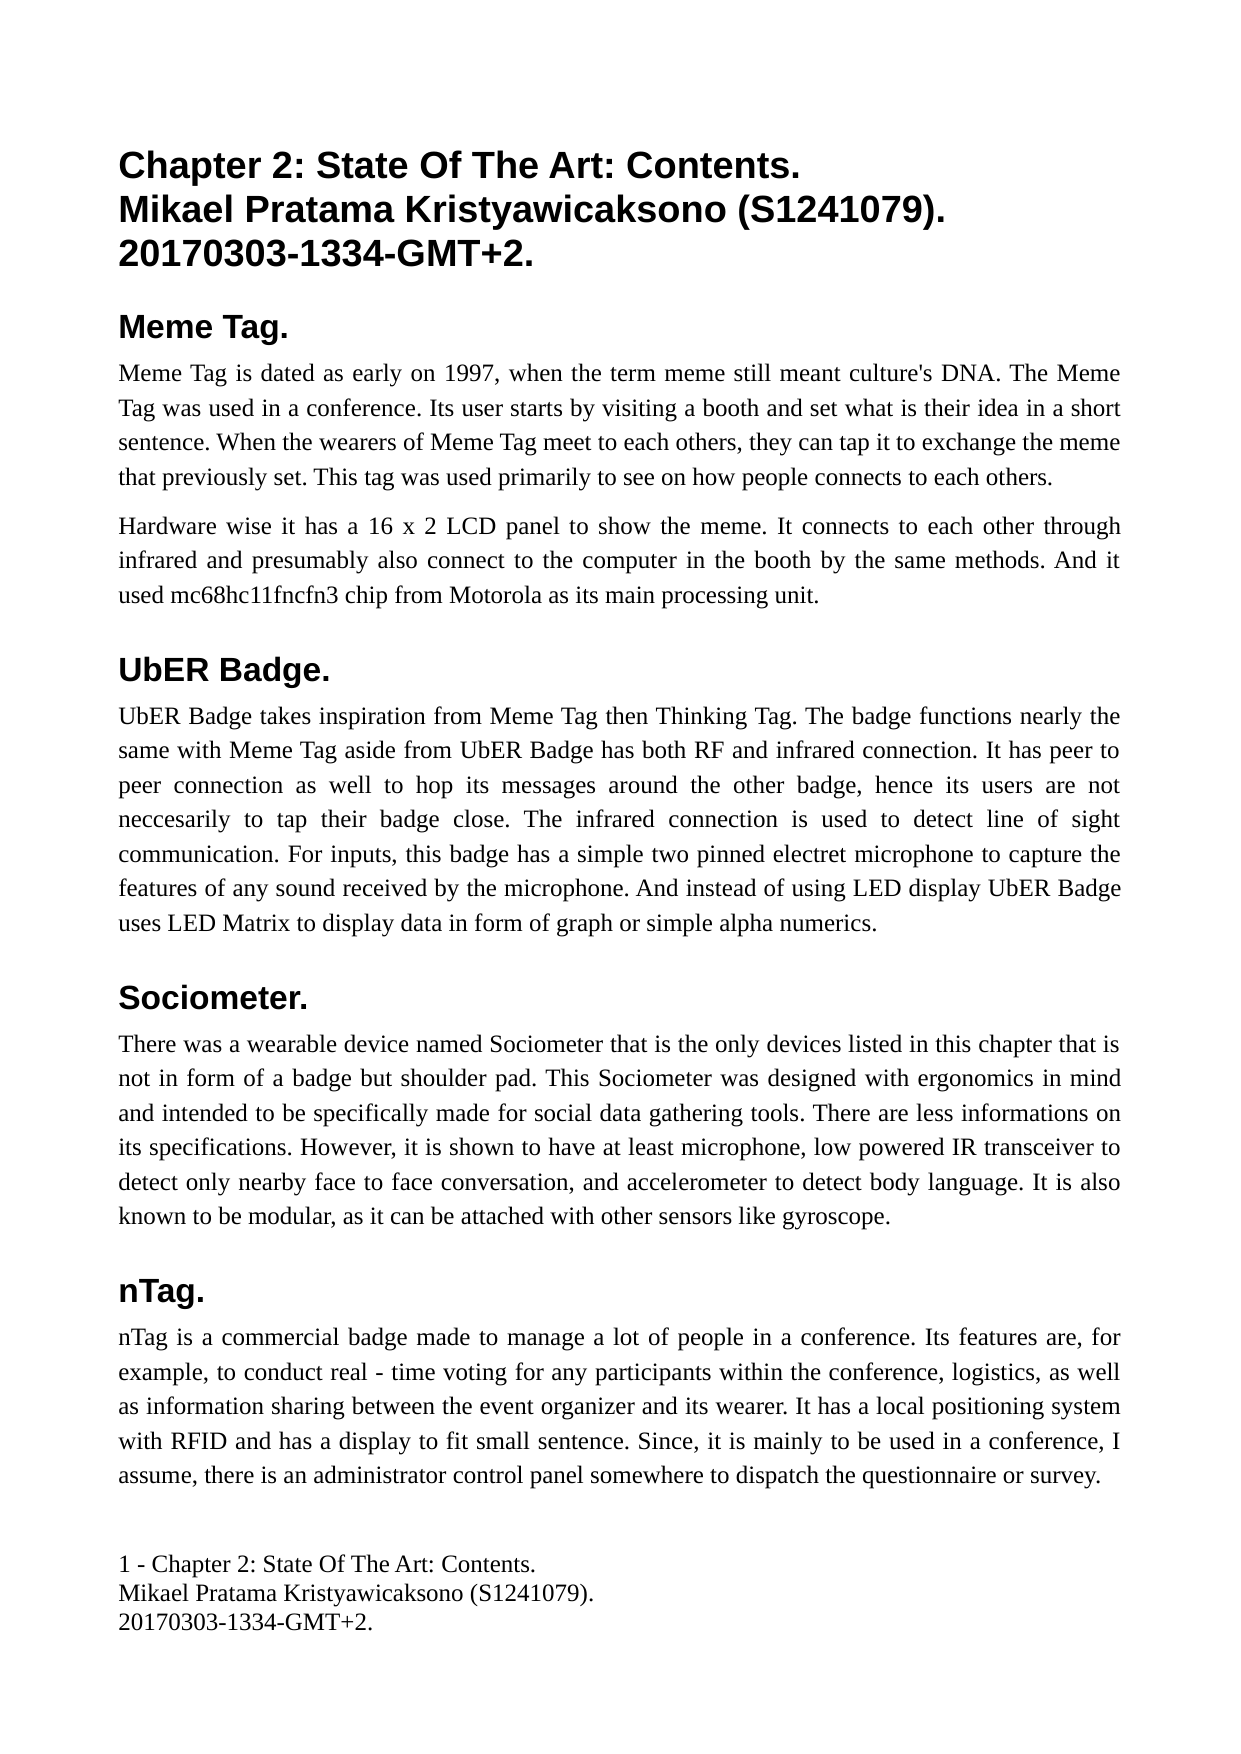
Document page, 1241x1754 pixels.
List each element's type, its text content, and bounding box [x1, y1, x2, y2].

subtitle Chapter 2: State Of The Art: Contents. Mikael Pratama Kristyawicaksono (S1241079). 20170303-1334-GMT+2. [118, 143, 1122, 274]
text Meme Tag is dated as early on 1997, when the term meme still meant culture's DNA. The Meme Tag was used in a conference. Its user starts by visiting a booth and set what is their idea in a short sentence. When the wearers of Meme Tag meet to each others, they can tap it to exchange the meme that previously set. This tag was used primarily to see on how people connects to each others. [118, 358, 1122, 491]
text nTag is a commercial badge made to manage a lot of people in a conference. Its features are, for example, to conduct real - time voting for any participants within the conference, logistics, as well as information sharing between the event organizer and its wearer. It has a local positioning system with RFID and has a display to fit small sentence. Since, it is mainly to be used in a conference, I assume, there is an administrator control panel somewhere to dispatch the questionnaire or survey. [118, 1322, 1122, 1489]
subtitle Sociometer. [118, 978, 1122, 1016]
subtitle nTag. [118, 1271, 1122, 1310]
subtitle Meme Tag. [118, 307, 1122, 346]
text UbER Badge takes inspiration from Meme Tag then Thinking Tag. The badge functions nearly the same with Meme Tag aside from UbER Badge has both RF and infrared connection. It has peer to peer connection as well to hop its messages around the other badge, hence its users are not neccesarily to tap their badge close. The infrared connection is used to detect line of sight communication. For inputs, this badge has a simple two pinned electret microphone to capture the features of any sound received by the microphone. And instead of using LED display UbER Badge uses LED Matrix to display data in form of graph or simple alpha numerics. [118, 701, 1122, 937]
text Hardware wise it has a 16 x 2 LCD panel to show the meme. It connects to each other through infrared and presumably also connect to the computer in the booth by the same methods. And it used mc68hc11fncfn3 chip from Motorola as its main processing unit. [118, 511, 1122, 609]
text There was a wearable device named Sociometer that is the only devices listed in this chapter that is not in form of a badge but shoulder pad. This Sociometer was designed with ergonomics in mind and intended to be specifically made for social data gathering tools. There are less informations on its specifications. However, it is shown to have at least microphone, low powered IR transceiver to detect only nearby face to face conversation, and accelerometer to detect body language. It is also known to be modular, as it can be attached with other sensors like gyroscope. [118, 1029, 1122, 1230]
subtitle UbER Badge. [118, 650, 1122, 688]
